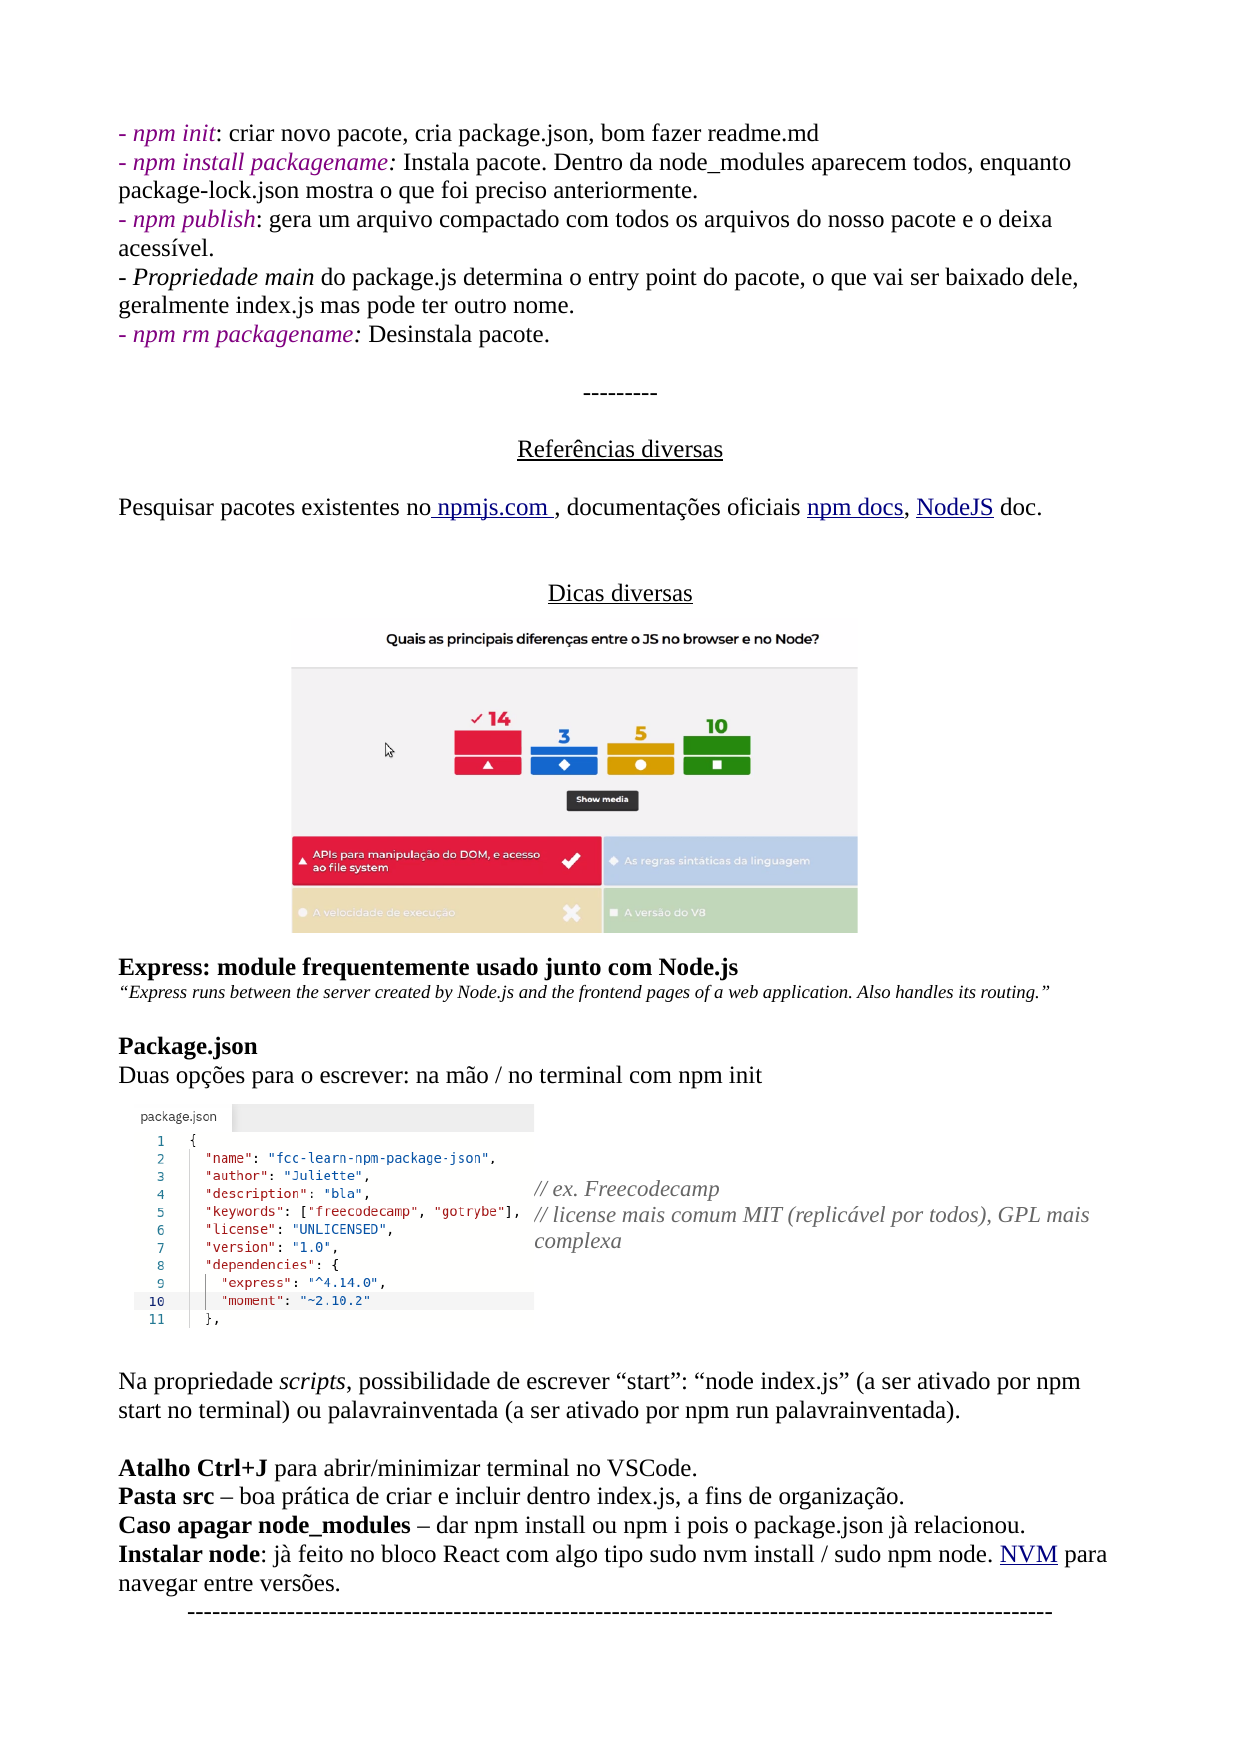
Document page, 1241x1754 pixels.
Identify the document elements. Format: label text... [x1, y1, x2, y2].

text - npm init: criar novo pacote, cria package.json, bom fazer readme.md [118, 118, 1122, 147]
text // license mais comum MIT (replicável por todos), GPL mais complexa [535, 1201, 1122, 1254]
text - npm install packagename: Instala pacote. Dentro da node_modules aparecem todos, enquanto package-lock.json mostra o que foi preciso anteriormente. [118, 147, 1122, 204]
text Duas opções para o escrever: na mão / no terminal com npm init [118, 1060, 1122, 1088]
text -------------------------------------------------------------------------------------------------------- [118, 1596, 1122, 1625]
text Dicas diversas [118, 578, 1122, 607]
text Pesquisar pacotes existentes no npmjs.com , documentações oficiais npm docs, NodeJS doc. [118, 492, 1122, 521]
text Caso apagar node_modules – dar npm install ou npm i pois o package.json jà relacionou. [118, 1510, 1122, 1539]
text Package.json [118, 1031, 1122, 1060]
text - Propriedade main do package.js determina o entry point do pacote, o que vai ser baixado dele, geralmente index.js mas pode ter outro nome. [118, 262, 1122, 319]
text Na propriedade scripts, possibilidade de escrever “start”: “node index.js” (a ser ativado por npm start no terminal) ou palavrainventada (a ser ativado por npm run palavrainventada). [118, 1366, 1122, 1424]
picture [134, 1104, 535, 1328]
text - npm rm packagename: Desinstala pacote. [118, 319, 1122, 348]
text “Express runs between the server created by Node.js and the frontend pages of a web application. Also handles its routing.” [118, 981, 1122, 1002]
text // ex. Freecodecamp [535, 1175, 1122, 1201]
picture [291, 618, 858, 933]
text [118, 1175, 134, 1201]
text Express: module frequentemente usado junto com Node.js [118, 952, 1122, 981]
text Referências diversas [118, 434, 1122, 463]
text --------- [118, 377, 1122, 406]
text Atalho Ctrl+J para abrir/minimizar terminal no VSCode. [118, 1453, 1122, 1481]
text - npm publish: gera um arquivo compactado com todos os arquivos do nosso pacote e o deixa acessível. [118, 204, 1122, 262]
text Pasta src – boa prática de criar e incluir dentro index.js, a fins de organização. [118, 1481, 1122, 1510]
text Instalar node: jà feito no bloco React com algo tipo sudo nvm install / sudo npm node. NVM para navegar entre versões. [118, 1539, 1122, 1596]
